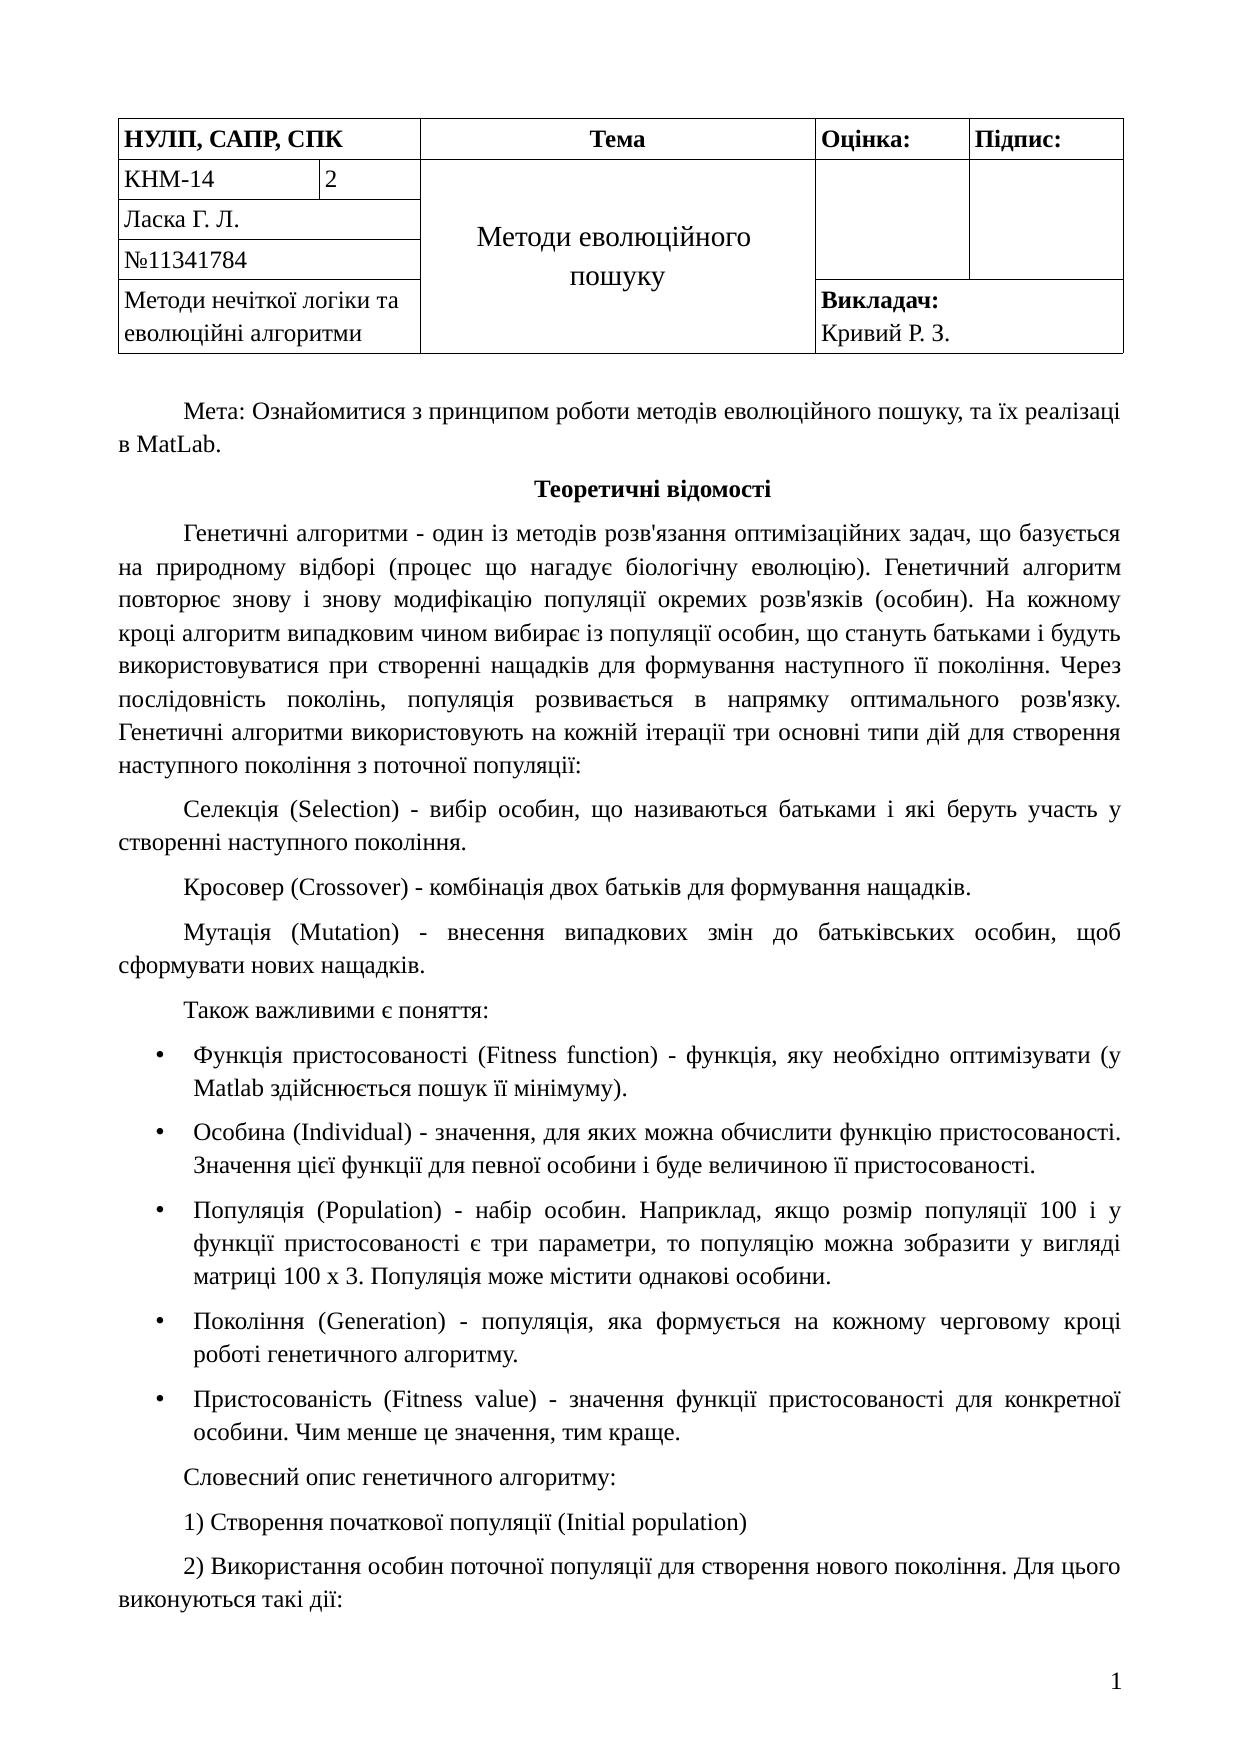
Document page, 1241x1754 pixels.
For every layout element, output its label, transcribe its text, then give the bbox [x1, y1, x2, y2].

table_cell Методи еволюційного пошуку [421, 160, 815, 353]
text Генетичні алгоритми - один із методів розв'язання оптимізаційних задач, що базується на природному відборі (процес що нагадує біологічну еволюцію). Генетичний алгоритм повторює знову і знову модифікацію популяції окремих розв'язків (особин). На кожному кроці алгоритм випадковим чином вибирає із популяції особин, що стануть батьками і будуть використовуватися при створенні нащадків для формування наступного її покоління. Через послідовність поколінь, популяція розвивається в напрямку оптимального розв'язку. Генетичні алгоритми використовують на кожній ітерації три основні типи дій для створення наступного покоління з поточної популяції: [118, 518, 1122, 778]
table_header Підпис: [970, 119, 1123, 158]
table_cell [816, 160, 969, 279]
table_cell Методи нечіткої логіки та еволюційні алгоритми [119, 280, 420, 353]
list Функція пристосованості (Fitness function) - функція, яку необхідно оптимізувати (у Matlab здійснюється пошук її мінімуму). [156, 1040, 1122, 1101]
text Словесний опис генетичного алгоритму: [118, 1462, 1122, 1491]
text Селекція (Selection) - вибір особин, що називаються батьками і які беруть участь у створенні наступного покоління. [118, 794, 1122, 856]
text Теоретичні відомості [118, 474, 1122, 502]
table_header Тема [421, 119, 815, 158]
table_cell 2 [320, 160, 420, 199]
list Особина (Individual) - значення, для яких можна обчислити функцію пристосованості. Значення цієї функції для певної особини і буде величиною її пристосованості. [156, 1117, 1122, 1179]
text Також важливими є поняття: [118, 995, 1122, 1024]
table_cell [970, 160, 1123, 279]
table_cell №11341784 [119, 240, 420, 279]
list Популяція (Population) - набір особин. Наприклад, якщо розмір популяції 100 і у функції пристосованості є три параметри, то популяцію можна зобразити у вигляді матриці 100 x 3. Популяція може містити однакові особини. [156, 1195, 1122, 1290]
text 2) Використання особин поточної популяції для створення нового покоління. Для цього виконуються такі дії: [118, 1551, 1122, 1613]
text Кросовер (Crossover) - комбінація двох батьків для формування нащадків. [118, 872, 1122, 901]
text Мутація (Mutation) - внесення випадкових змін до батьківських особин, щоб сформувати нових нащадків. [118, 917, 1122, 979]
table_header Оцінка: [816, 119, 969, 158]
table_cell Ласка Г. Л. [119, 200, 420, 239]
list Покоління (Generation) - популяція, яка формується на кожному черговому кроці роботі генетичного алгоритму. [156, 1306, 1122, 1368]
table_cell Викладач: Кривий Р. З. [816, 280, 1123, 353]
list Пристосованість (Fitness value) - значення функції пристосованості для конкретної особини. Чим менше це значення, тим краще. [156, 1384, 1122, 1446]
table_header НУЛП, САПР, СПК [119, 119, 420, 158]
text Мета: Ознайомитися з принципом роботи методів еволюційного пошуку, та їх реалізаці в MatLab. [118, 396, 1122, 458]
text 1) Створення початкової популяції (Initial population) [118, 1507, 1122, 1535]
table_cell КНМ-14 [119, 160, 319, 199]
